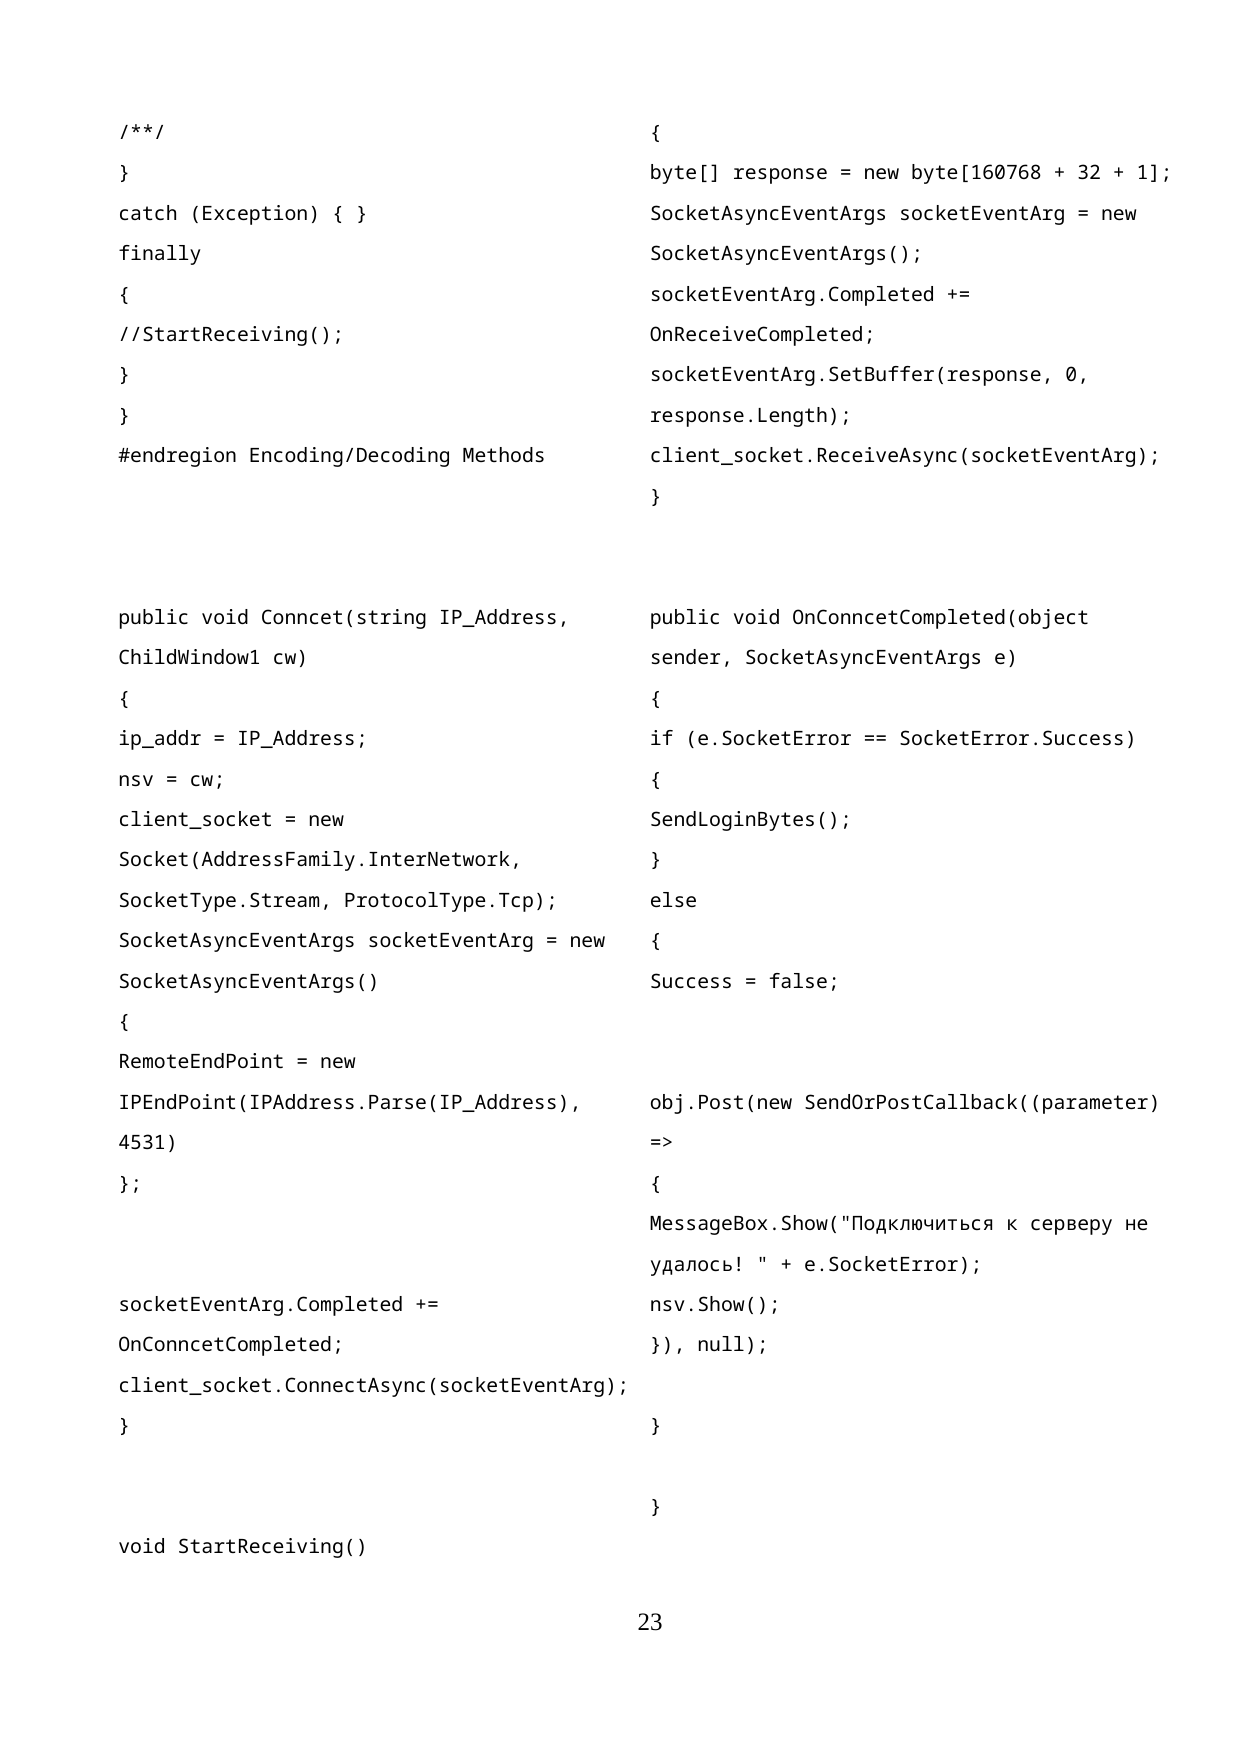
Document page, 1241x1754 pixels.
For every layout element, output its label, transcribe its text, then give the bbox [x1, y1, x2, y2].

text #endregion Encoding/Decoding Methods [118, 441, 649, 468]
text } [649, 1492, 1181, 1519]
text if (e.SocketError == SocketError.Success) [649, 724, 1181, 751]
text client_socket.ConnectAsync(socketEventArg); [118, 1371, 649, 1398]
text client_socket = new Socket(AddressFamily.InterNetwork, SocketType.Stream, ProtocolType.Tcp); [118, 805, 649, 913]
text byte[] response = new byte[160768 + 32 + 1]; [649, 158, 1181, 186]
text socketEventArg.Completed += OnConncetCompleted; [118, 1290, 649, 1358]
text }; [118, 1169, 649, 1196]
text } [649, 1411, 1181, 1438]
text { [118, 1007, 649, 1034]
text SocketAsyncEventArgs socketEventArg = new SocketAsyncEventArgs(); [649, 199, 1181, 266]
text { [649, 926, 1181, 953]
text SocketAsyncEventArgs socketEventArg = new SocketAsyncEventArgs() [118, 926, 649, 994]
text SendLoginBytes(); [649, 805, 1181, 832]
text } [118, 401, 649, 428]
text { [649, 684, 1181, 711]
text nsv = cw; [118, 765, 649, 792]
text } [649, 846, 1181, 873]
text client_socket.ReceiveAsync(socketEventArg); [649, 441, 1181, 468]
text } [118, 361, 649, 388]
text { [649, 765, 1181, 792]
text public void Conncet(string IP_Address, ChildWindow1 cw) [118, 603, 649, 671]
text { [649, 1169, 1181, 1196]
text socketEventArg.Completed += OnReceiveCompleted; [649, 280, 1181, 347]
text obj.Post(new SendOrPostCallback((parameter) => [649, 1088, 1181, 1156]
text } [118, 158, 649, 186]
text finally [118, 239, 649, 266]
text } [649, 482, 1181, 509]
text { [118, 280, 649, 307]
text void StartReceiving() [118, 1533, 649, 1560]
text socketEventArg.SetBuffer(response, 0, response.Length); [649, 361, 1181, 428]
text RemoteEndPoint = new IPEndPoint(IPAddress.Parse(IP_Address), 4531) [118, 1048, 649, 1156]
text public void OnConncetCompleted(object sender, SocketAsyncEventArgs e) [649, 603, 1181, 671]
text Success = false; [649, 967, 1181, 994]
text //StartReceiving(); [118, 320, 649, 347]
text MessageBox.Show("Подключиться к серверу не удалось! " + e.SocketError); [649, 1209, 1181, 1277]
text catch (Exception) { } [118, 199, 649, 226]
text nsv.Show(); [649, 1290, 1181, 1317]
text }), null); [649, 1331, 1181, 1358]
text /**/ [118, 118, 649, 145]
text } [118, 1411, 649, 1438]
text else [649, 886, 1181, 913]
text { [649, 118, 1181, 145]
text ip_addr = IP_Address; [118, 724, 649, 751]
text { [118, 684, 649, 711]
